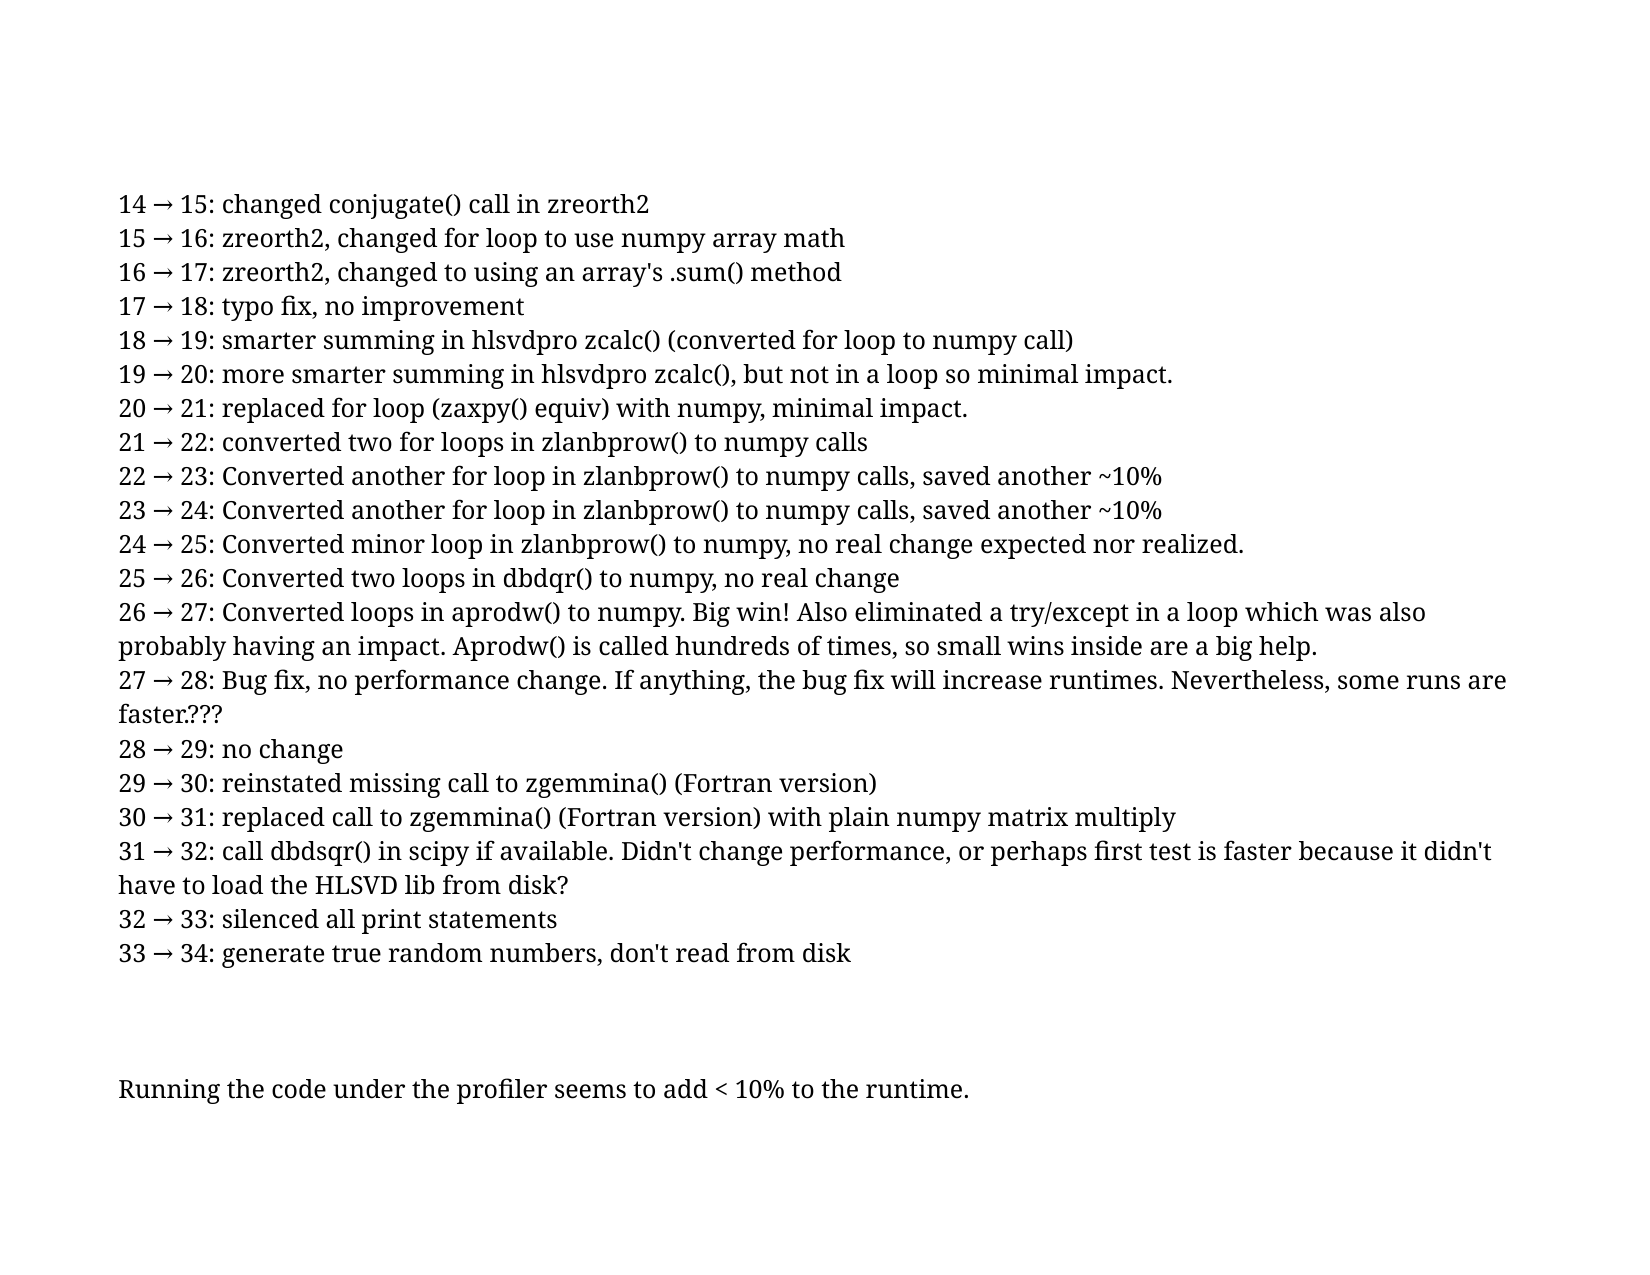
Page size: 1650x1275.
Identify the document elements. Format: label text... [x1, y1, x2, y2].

text Running the code under the profiler seems to add < 10% to the runtime. [118, 1072, 1532, 1106]
text 31 → 32: call dbdsqr() in scipy if available. Didn't change performance, or perhaps first test is faster because it didn't have to load the HLSVD lib from disk? [118, 833, 1532, 902]
text 25 → 26: Converted two loops in dbdqr() to numpy, no real change [118, 561, 1532, 595]
text 17 → 18: typo fix, no improvement [118, 288, 1532, 322]
text 16 → 17: zreorth2, changed to using an array's .sum() method [118, 254, 1532, 288]
text 33 → 34: generate true random numbers, don't read from disk [118, 936, 1532, 970]
text 26 → 27: Converted loops in aprodw() to numpy. Big win! Also eliminated a try/except in a loop which was also probably having an impact. Aprodw() is called hundreds of times, so small wins inside are a big help. [118, 595, 1532, 663]
text 32 → 33: silenced all print statements [118, 902, 1532, 936]
text 22 → 23: Converted another for loop in zlanbprow() to numpy calls, saved another ~10% [118, 459, 1532, 493]
text 15 → 16: zreorth2, changed for loop to use numpy array math [118, 220, 1532, 254]
text 24 → 25: Converted minor loop in zlanbprow() to numpy, no real change expected nor realized. [118, 527, 1532, 561]
text 21 → 22: converted two for loops in zlanbprow() to numpy calls [118, 425, 1532, 459]
text 20 → 21: replaced for loop (zaxpy() equiv) with numpy, minimal impact. [118, 391, 1532, 425]
text 14 → 15: changed conjugate() call in zreorth2 [118, 186, 1532, 220]
text 29 → 30: reinstated missing call to zgemmina() (Fortran version) [118, 765, 1532, 799]
text 28 → 29: no change [118, 731, 1532, 765]
text 23 → 24: Converted another for loop in zlanbprow() to numpy calls, saved another ~10% [118, 493, 1532, 527]
text 27 → 28: Bug fix, no performance change. If anything, the bug fix will increase runtimes. Nevertheless, some runs are faster.??? [118, 663, 1532, 731]
text 30 → 31: replaced call to zgemmina() (Fortran version) with plain numpy matrix multiply [118, 799, 1532, 833]
text 19 → 20: more smarter summing in hlsvdpro zcalc(), but not in a loop so minimal impact. [118, 357, 1532, 391]
text 18 → 19: smarter summing in hlsvdpro zcalc() (converted for loop to numpy call) [118, 322, 1532, 357]
